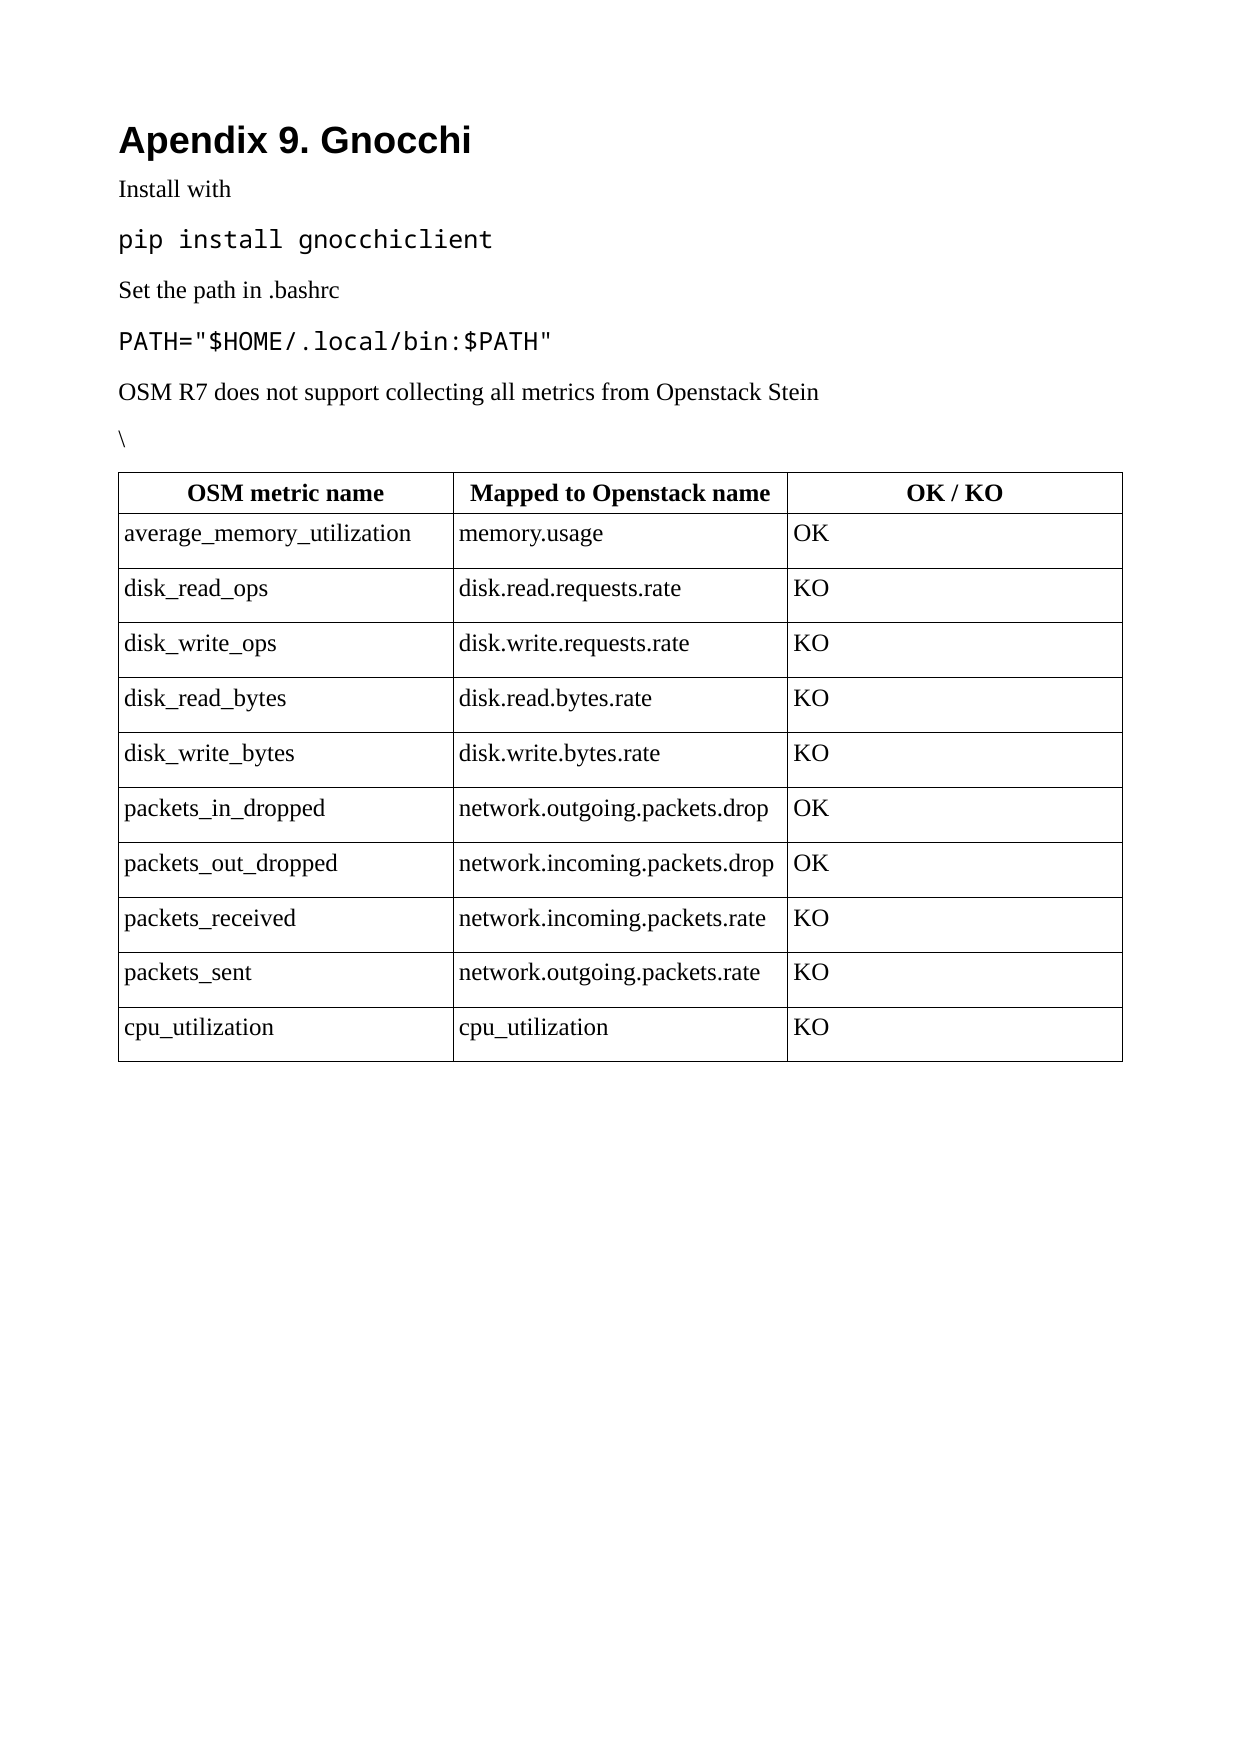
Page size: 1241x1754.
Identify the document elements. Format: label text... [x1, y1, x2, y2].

table_cell KO [788, 733, 1122, 787]
table_cell disk_read_bytes [119, 678, 453, 732]
table_cell average_memory_utilization [119, 514, 453, 567]
table_cell OK [788, 514, 1122, 567]
text \ [118, 424, 1122, 453]
subtitle Apendix 9. Gnocchi [118, 118, 1122, 162]
table_cell memory.usage [454, 514, 787, 567]
text Set the path in .bashrc [118, 276, 1122, 304]
table_cell disk.read.requests.rate [454, 569, 787, 622]
table_cell network.incoming.packets.drop [454, 843, 787, 897]
table_cell KO [788, 623, 1122, 677]
table_cell network.outgoing.packets.rate [454, 953, 787, 1007]
table_cell disk.read.bytes.rate [454, 678, 787, 732]
table_cell OK [788, 788, 1122, 842]
text OSM R7 does not support collecting all metrics from Openstack Stein [118, 377, 1122, 406]
table_cell disk.write.requests.rate [454, 623, 787, 677]
table_cell disk_write_ops [119, 623, 453, 677]
table_cell packets_out_dropped [119, 843, 453, 897]
table_cell packets_in_dropped [119, 788, 453, 842]
table_cell disk_write_bytes [119, 733, 453, 787]
table_cell KO [788, 1008, 1122, 1061]
table_cell KO [788, 678, 1122, 732]
table_cell disk_read_ops [119, 569, 453, 622]
table_cell KO [788, 569, 1122, 622]
table_cell network.outgoing.packets.drop [454, 788, 787, 842]
table_cell KO [788, 898, 1122, 952]
table_cell cpu_utilization [119, 1008, 453, 1061]
text pip install gnocchiclient [118, 222, 1122, 256]
table_cell KO [788, 953, 1122, 1007]
table_cell cpu_utilization [454, 1008, 787, 1061]
text PATH="$HOME/.local/bin:$PATH" [118, 323, 1122, 357]
table_header Mapped to Openstack name [454, 473, 787, 512]
table_header OSM metric name [119, 473, 453, 512]
table_cell packets_received [119, 898, 453, 952]
table_cell network.incoming.packets.rate [454, 898, 787, 952]
table_cell disk.write.bytes.rate [454, 733, 787, 787]
table_header OK / KO [788, 473, 1122, 512]
table_cell packets_sent [119, 953, 453, 1007]
table_cell OK [788, 843, 1122, 897]
text Install with [118, 174, 1122, 203]
